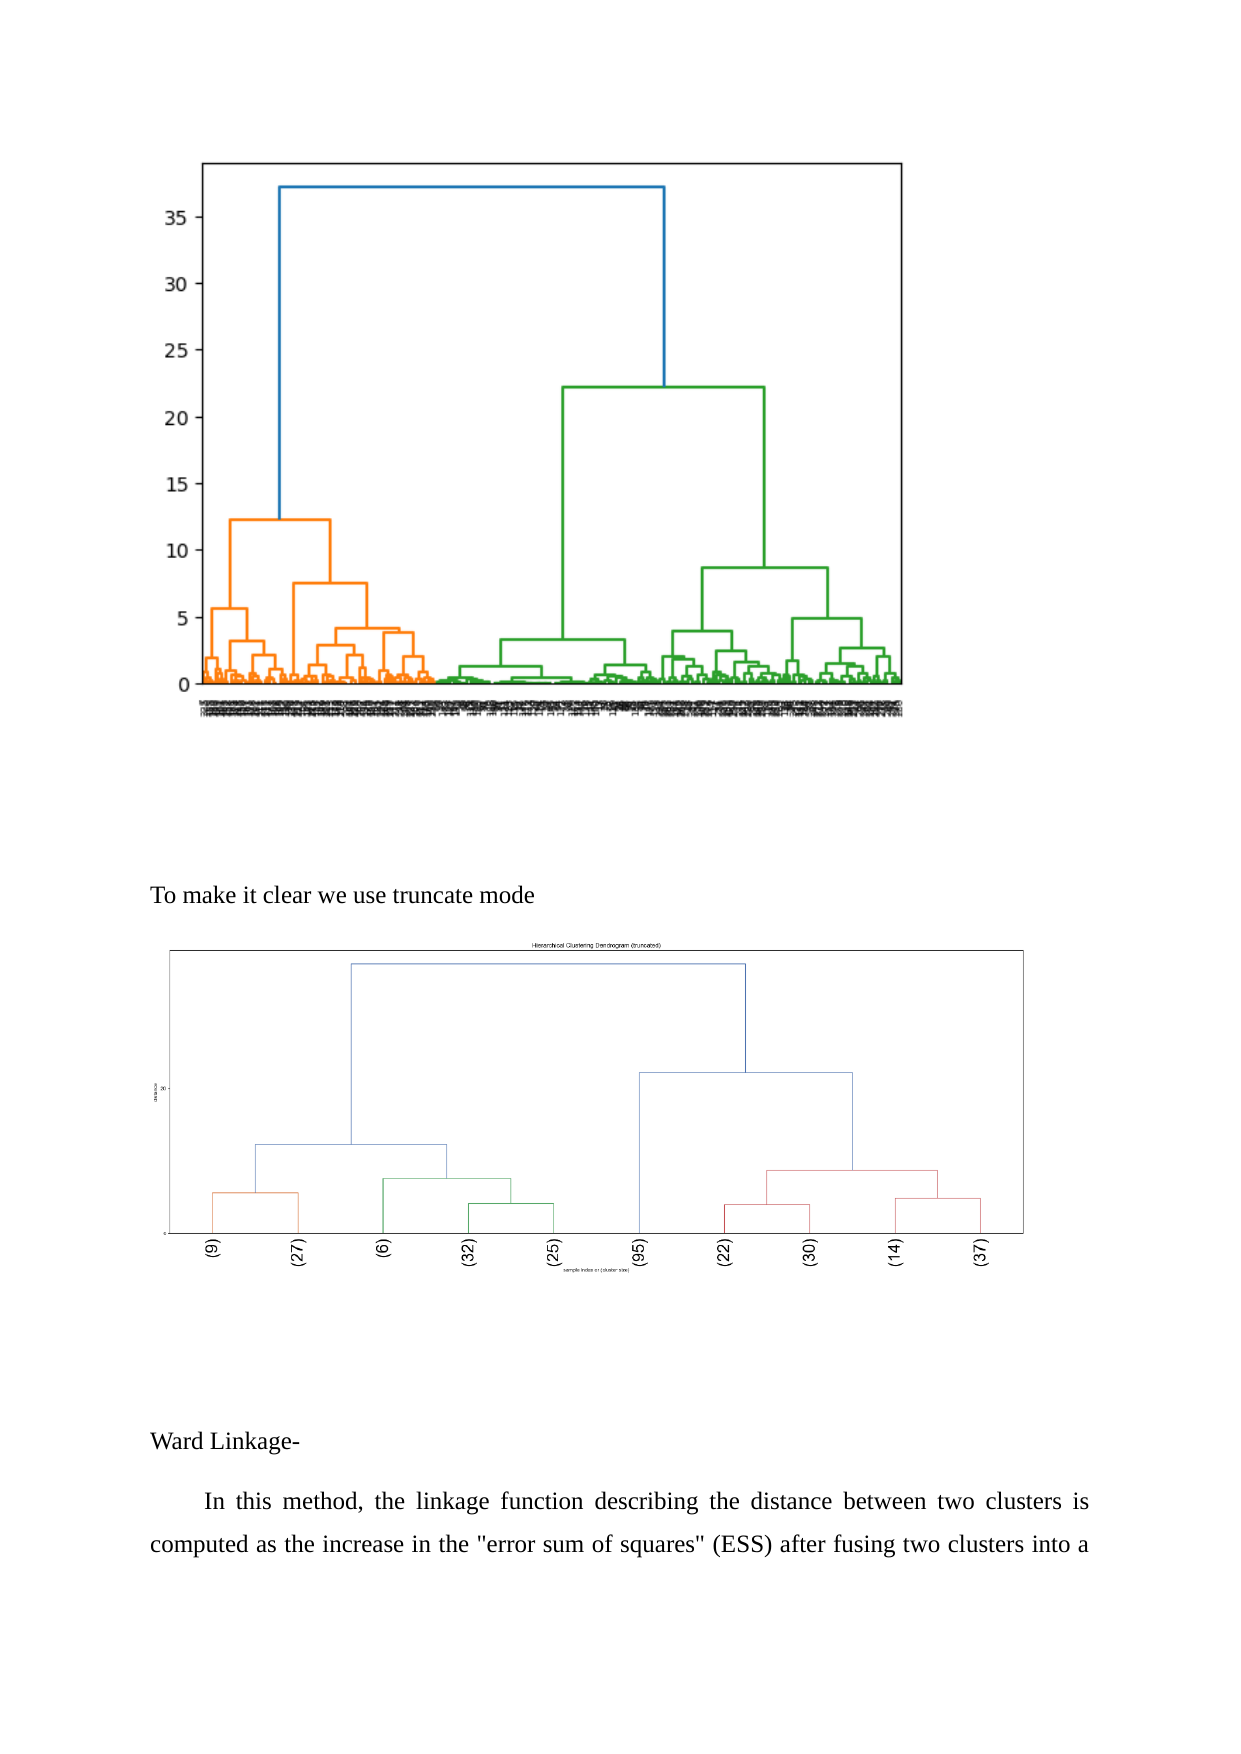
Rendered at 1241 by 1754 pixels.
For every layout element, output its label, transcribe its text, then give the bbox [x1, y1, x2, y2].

text To make it clear we use truncate mode [150, 880, 1090, 909]
text Ward Linkage- [150, 1426, 1090, 1455]
text In this method, the linkage function describing the distance between two clusters is computed as the increase in the "error sum of squares" (ESS) after fusing two clusters into a [150, 1486, 1090, 1558]
